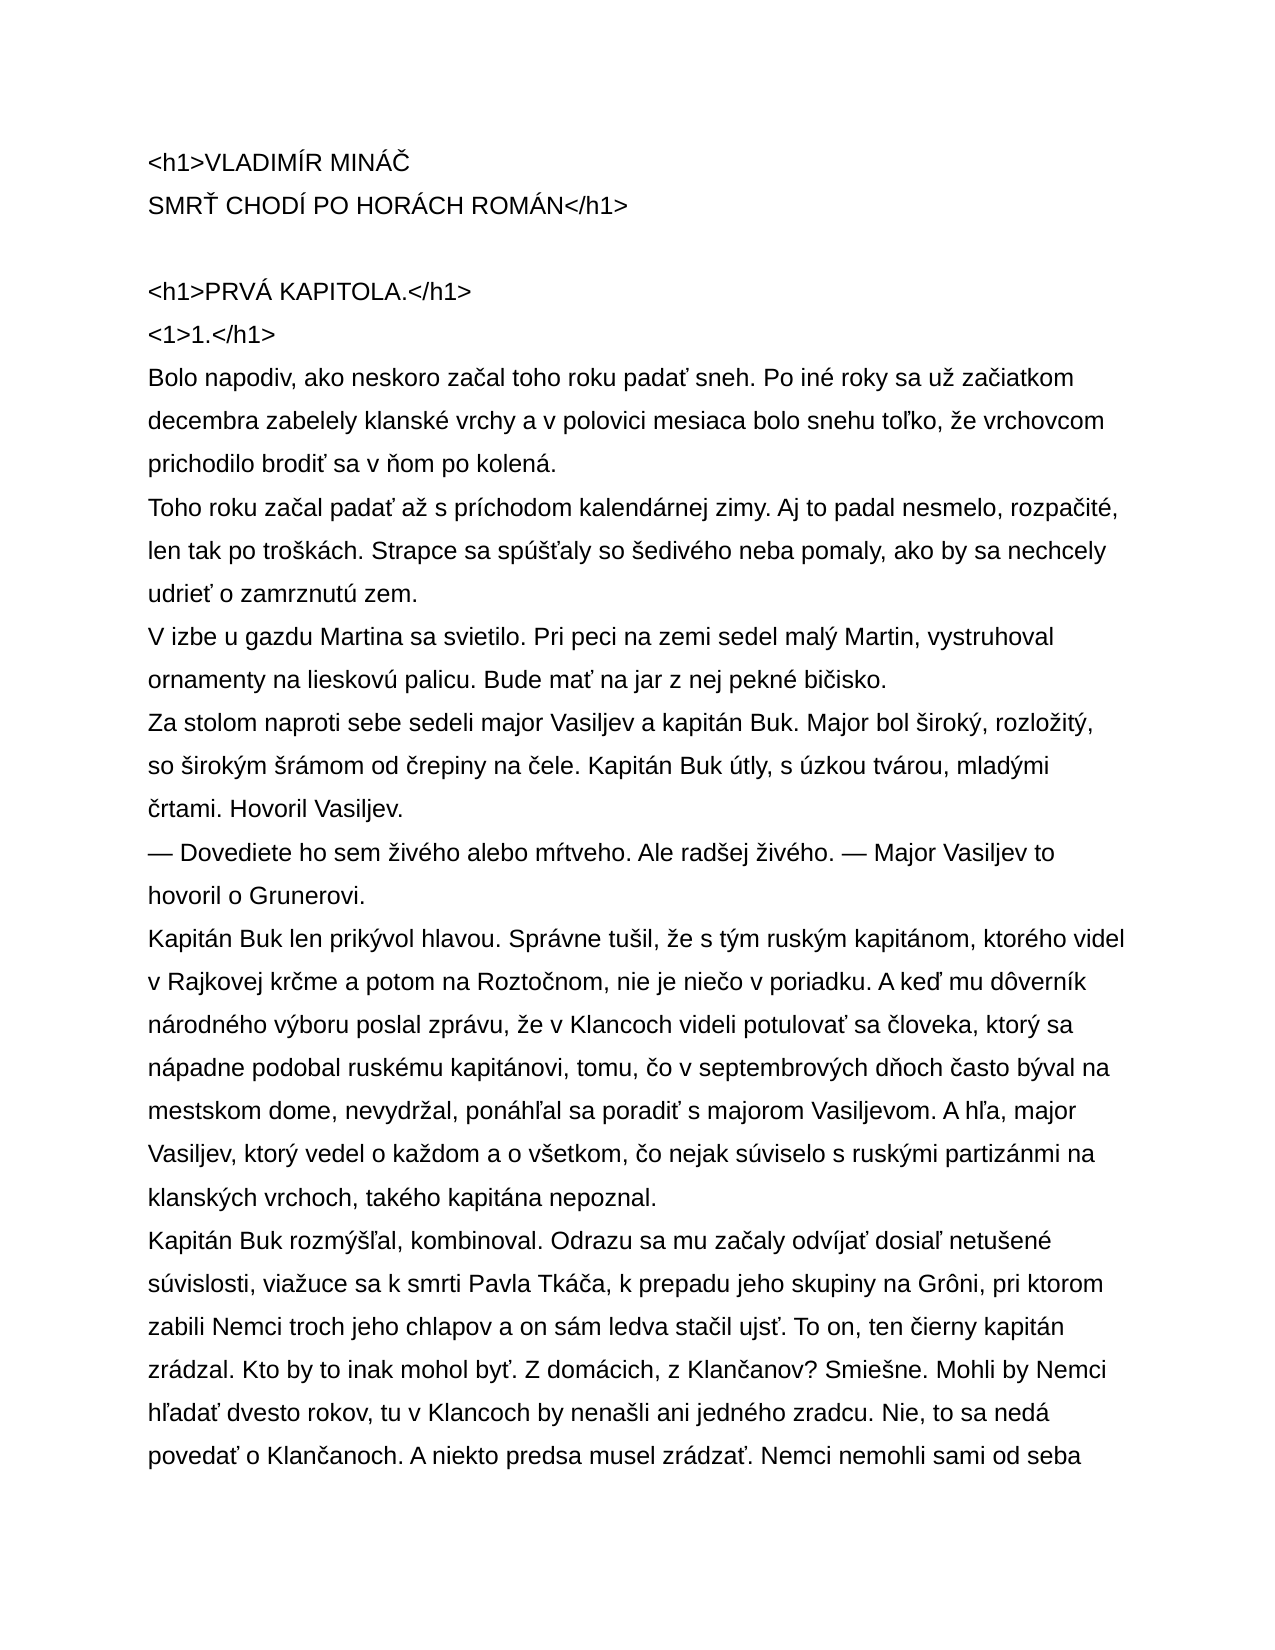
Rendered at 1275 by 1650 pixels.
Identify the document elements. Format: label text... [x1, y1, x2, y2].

text V izbe u gazdu Martina sa svietilo. Pri peci na zemi sedel malý Martin, vystruhoval ornamenty na lieskovú palicu. Bude mať na jar z nej pekné bičisko. [148, 622, 1127, 694]
text SMRŤ CHODÍ PO HORÁCH ROMÁN</h1> [148, 191, 1127, 219]
text <h1>VLADIMÍR MINÁČ [148, 148, 1127, 176]
text Za stolom naproti sebe sedeli major Vasiljev a kapitán Buk. Major bol široký, rozložitý, so širokým šrámom od črepiny na čele. Kapitán Buk útly, s úzkou tvárou, mladými črtami. Hovoril Vasiljev. [148, 708, 1127, 823]
text <h1>PRVÁ KAPITOLA.</h1> [148, 277, 1127, 306]
text Kapitán Buk len prikývol hlavou. Správne tušil, že s tým ruským kapitánom, ktorého videl v Rajkovej krčme a potom na Roztočnom, nie je niečo v poriadku. A keď mu dôverník národného výboru poslal zprávu, že v Klancoch videli potulovať sa človeka, ktorý sa nápadne podobal ruskému kapitánovi, tomu, čo v septembrových dňoch často býval na mestskom dome, nevydržal, ponáhľal sa poradiť s majorom Vasiljevom. A hľa, major Vasiljev, ktorý vedel o každom a o všetkom, čo nejak súviselo s ruskými partizánmi na klanských vrchoch, takého kapitána nepoznal. [148, 924, 1127, 1211]
text Kapitán Buk rozmýšľal, kombinoval. Odrazu sa mu začaly odvíjať dosiaľ netušené súvislosti, viažuce sa k smrti Pavla Tkáča, k prepadu jeho skupiny na Grôni, pri ktorom zabili Nemci troch jeho chlapov a on sám ledva stačil ujsť. To on, ten čierny kapitán zrádzal. Kto by to inak mohol byť. Z domácich, z Klančanov? Smiešne. Mohli by Nemci hľadať dvesto rokov, tu v Klancoch by nenašli ani jedného zradcu. Nie, to sa nedá povedať o Klančanoch. A niekto predsa musel zrádzať. Nemci nemohli sami od seba [148, 1226, 1127, 1470]
text — Dovediete ho sem živého alebo mŕtveho. Ale radšej živého. — Major Vasiljev to hovoril o Grunerovi. [148, 838, 1127, 909]
text <1>1.</h1> [148, 320, 1127, 349]
text Bolo napodiv, ako neskoro začal toho roku padať sneh. Po iné roky sa už začiatkom decembra zabelely klanské vrchy a v polovici mesiaca bolo snehu toľko, že vrchovcom prichodilo brodiť sa v ňom po kolená. [148, 363, 1127, 478]
text Toho roku začal padať až s príchodom kalendárnej zimy. Aj to padal nesmelo, rozpačité, len tak po troškách. Strapce sa spúšťaly so šedivého neba pomaly, ako by sa nechcely udrieť o zamrznutú zem. [148, 493, 1127, 608]
